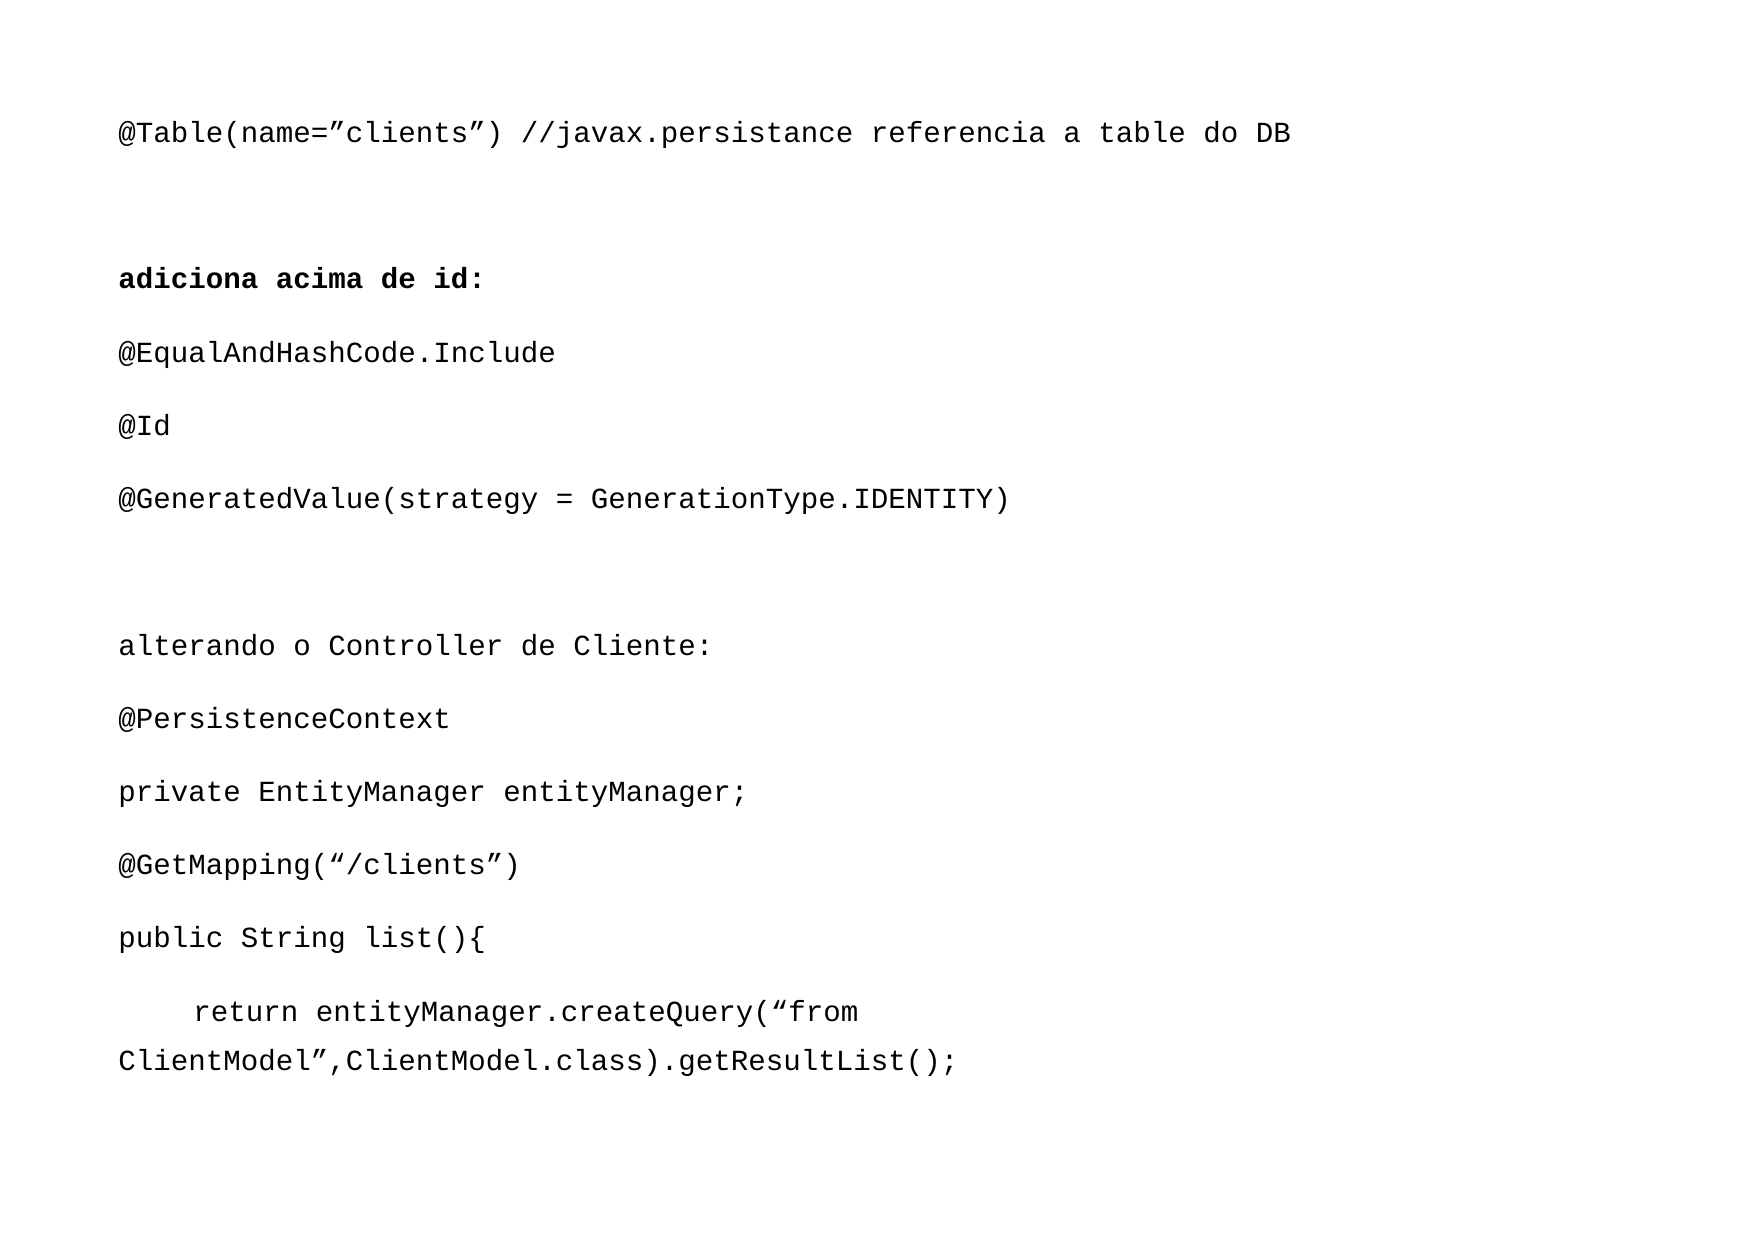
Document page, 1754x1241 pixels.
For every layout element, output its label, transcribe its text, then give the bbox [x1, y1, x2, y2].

text @Table(name=”clients”) //javax.persistance referencia a table do DB [118, 118, 1636, 151]
text alterando o Controller de Cliente: [118, 631, 1636, 664]
text private EntityManager entityManager; [118, 777, 1636, 810]
text @PersistenceContext [118, 704, 1636, 737]
text return entityManager.createQuery(“from ClientModel”,ClientModel.class).getResultList(); [118, 997, 1636, 1079]
text @Id [118, 411, 1636, 444]
text adiciona acima de id: [118, 264, 1636, 298]
text public String list(){ [118, 924, 1636, 957]
text @GeneratedValue(strategy = GenerationType.IDENTITY) [118, 484, 1636, 517]
text @EqualAndHashCode.Include [118, 338, 1636, 371]
text @GetMapping(“/clients”) [118, 850, 1636, 883]
